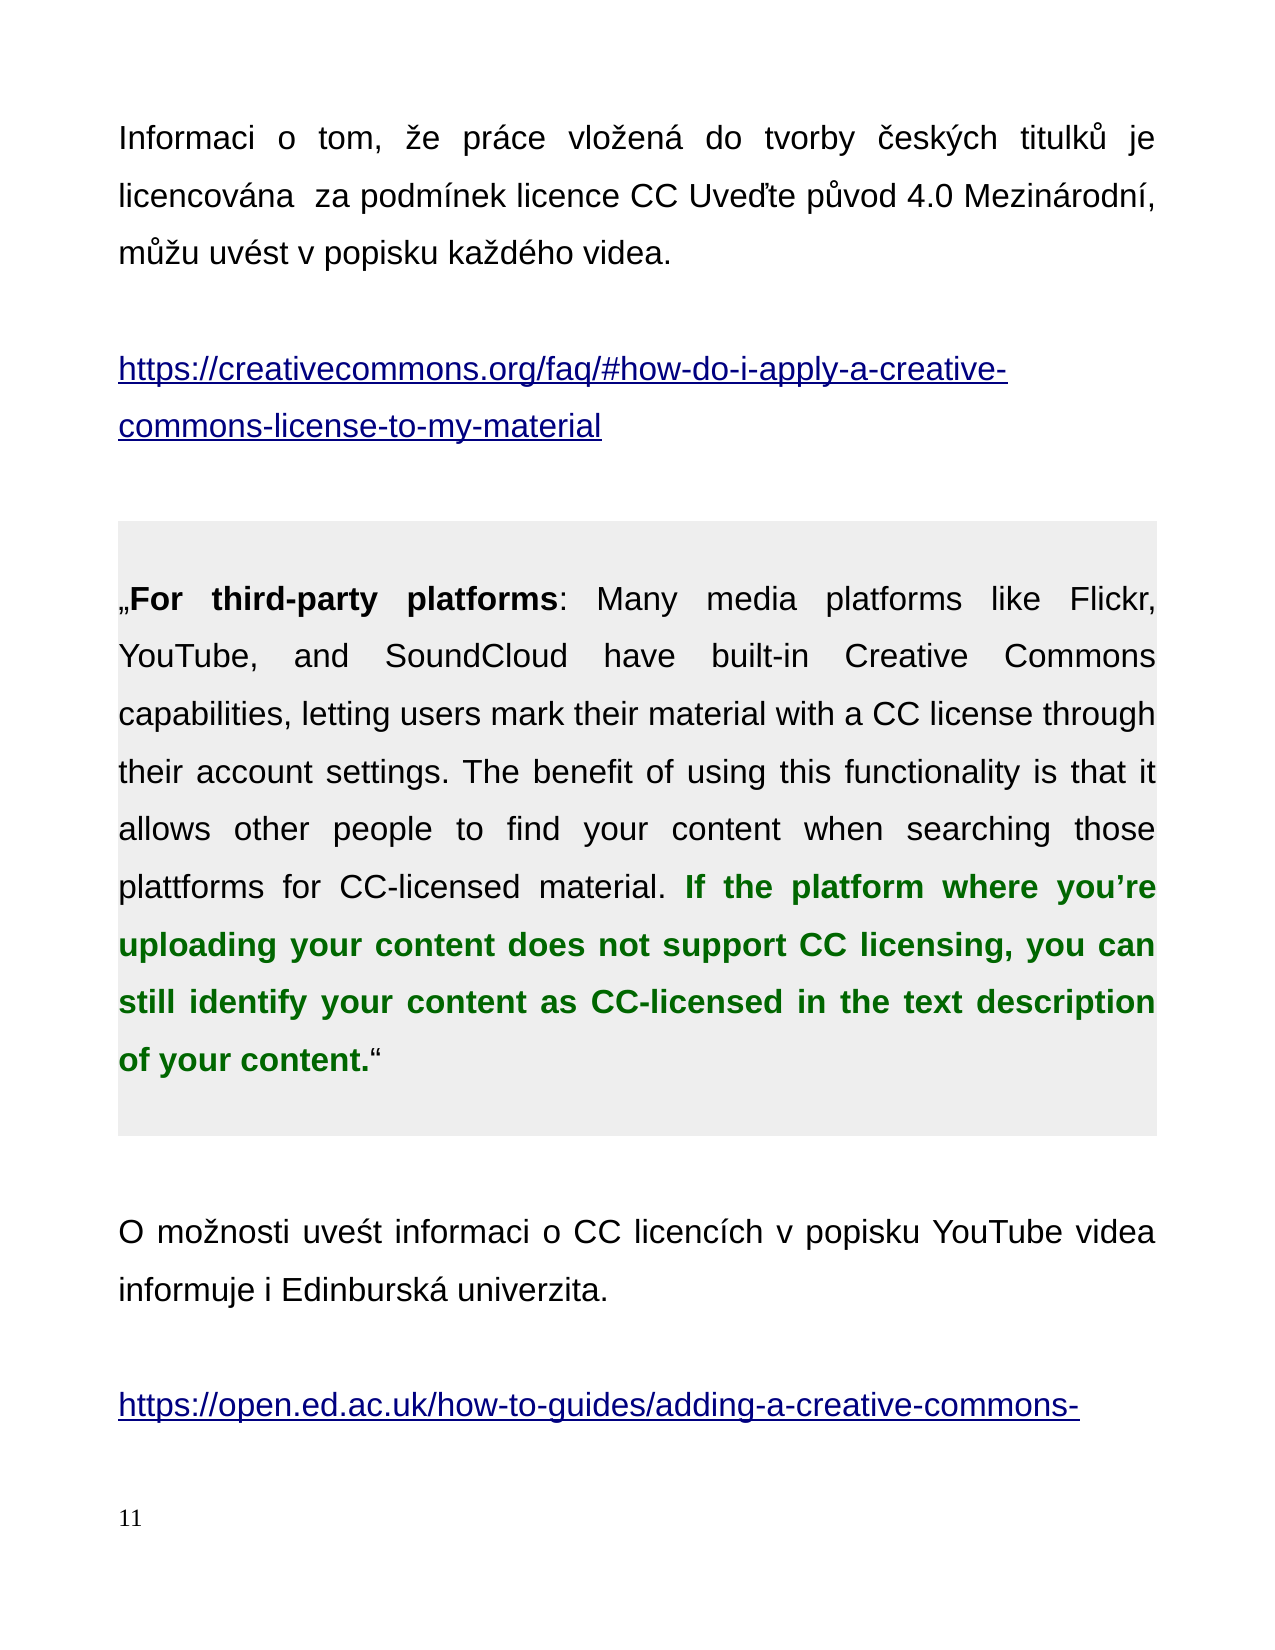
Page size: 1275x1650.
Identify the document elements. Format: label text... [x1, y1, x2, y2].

text O možnosti uveśt informaci o CC licencích v popisku YouTube videa informuje i Edinburská univerzita. [118, 1213, 1157, 1309]
text https://open.ed.ac.uk/how-to-guides/adding-a-creative-commons- [118, 1385, 1157, 1424]
text Informaci o tom, že práce vložená do tvorby českých titulků je licencována za podmínek licence CC Uveďte původ 4.0 Mezinárodní, můžu uvést v popisku každého videa. [118, 118, 1157, 272]
text https://creativecommons.org/faq/#how-do-i-apply-a-creative-commons-license-to-my-material [118, 348, 1157, 444]
text „For third-party platforms: Many media platforms like Flickr, YouTube, and SoundCloud have built-in Creative Commons capabilities, letting users mark their material with a CC license through their account settings. The benefit of using this functionality is that it allows other people to find your content when searching those plattforms for CC-licensed material. If the platform where you’re uploading your content does not support CC licensing, you can still identify your content as CC-licensed in the text description of your content.“ [118, 579, 1157, 1078]
